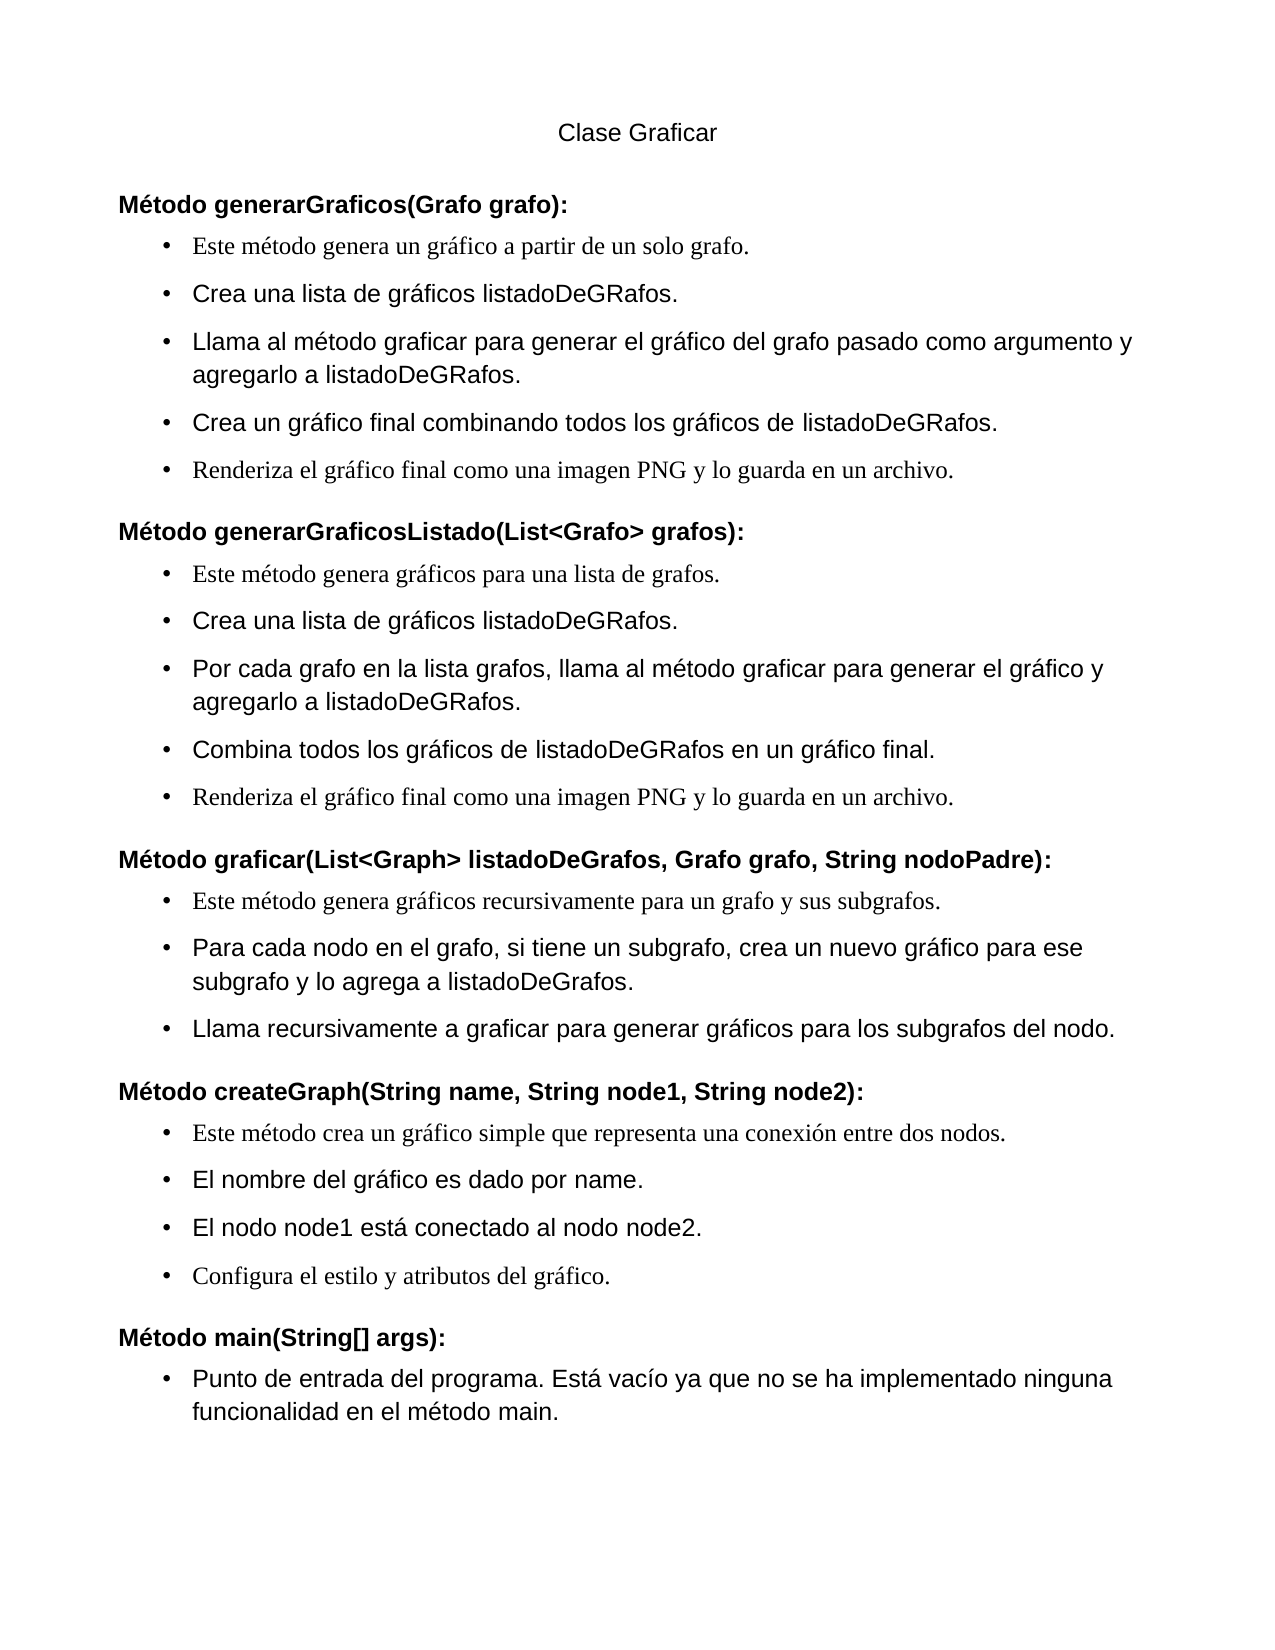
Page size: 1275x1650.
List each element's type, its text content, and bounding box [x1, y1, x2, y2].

subtitle Método createGraph(String name, String node1, String node2): [118, 1076, 1157, 1105]
subtitle Método generarGraficos(Grafo grafo): [118, 190, 1157, 219]
list Por cada grafo en la lista grafos, llama al método graficar para generar el gráfico y agregarlo a listadoDeGRafos. [162, 654, 1157, 716]
list Para cada nodo en el grafo, si tiene un subgrafo, crea un nuevo gráfico para ese subgrafo y lo agrega a listadoDeGrafos. [162, 933, 1157, 995]
list Crea una lista de gráficos listadoDeGRafos. [162, 606, 1157, 635]
list Renderiza el gráfico final como una imagen PNG y lo guarda en un archivo. [162, 782, 1157, 811]
list Configura el estilo y atributos del gráfico. [162, 1261, 1157, 1289]
subtitle Método generarGraficosListado(List<Grafo> grafos): [118, 517, 1157, 546]
list Este método genera un gráfico a partir de un solo grafo. [162, 231, 1157, 260]
subtitle Método main(String[] args): [118, 1323, 1157, 1352]
list Combina todos los gráficos de listadoDeGRafos en un gráfico final. [162, 735, 1157, 763]
list Renderiza el gráfico final como una imagen PNG y lo guarda en un archivo. [162, 455, 1157, 484]
subtitle Método graficar(List<Graph> listadoDeGrafos, Grafo grafo, String nodoPadre): [118, 844, 1157, 873]
list Punto de entrada del programa. Está vacío ya que no se ha implementado ninguna funcionalidad en el método main. [162, 1364, 1157, 1426]
list Este método crea un gráfico simple que representa una conexión entre dos nodos. [162, 1118, 1157, 1146]
list Este método genera gráficos para una lista de grafos. [162, 559, 1157, 587]
list El nombre del gráfico es dado por name. [162, 1165, 1157, 1194]
list Este método genera gráficos recursivamente para un grafo y sus subgrafos. [162, 886, 1157, 914]
list El nodo node1 está conectado al nodo node2. [162, 1213, 1157, 1242]
list Crea un gráfico final combinando todos los gráficos de listadoDeGRafos. [162, 407, 1157, 436]
list Llama recursivamente a graficar para generar gráficos para los subgrafos del nodo. [162, 1014, 1157, 1043]
text Clase Graficar [118, 118, 1157, 147]
list Llama al método graficar para generar el gráfico del grafo pasado como argumento y agregarlo a listadoDeGRafos. [162, 327, 1157, 389]
list Crea una lista de gráficos listadoDeGRafos. [162, 279, 1157, 308]
